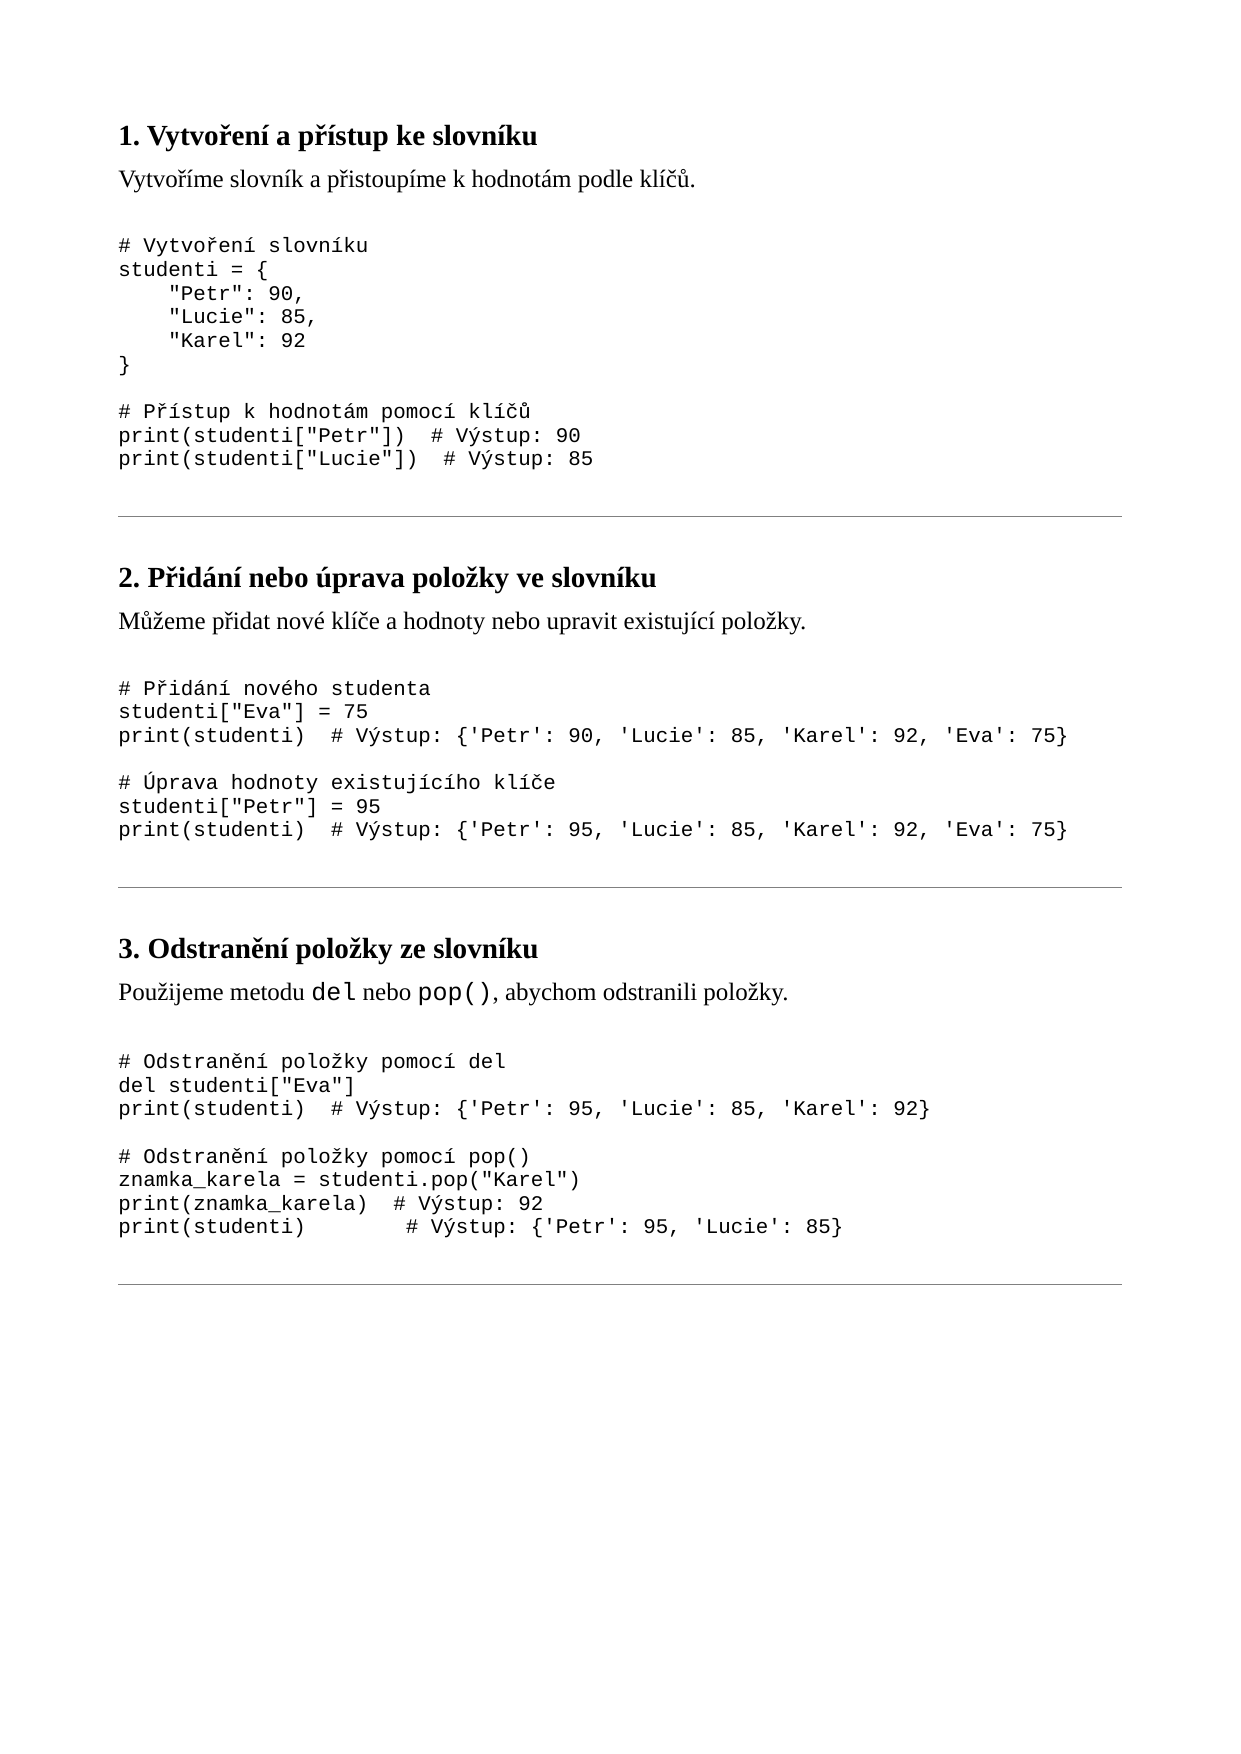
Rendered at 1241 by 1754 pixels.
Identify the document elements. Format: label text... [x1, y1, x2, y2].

subtitle 3. Odstranění položky ze slovníku [118, 931, 1122, 965]
text znamka_karela = studenti.pop("Karel") [118, 1169, 1122, 1193]
text # Úprava hodnoty existujícího klíče [118, 772, 1122, 796]
text # Odstranění položky pomocí pop() [118, 1146, 1122, 1169]
text Můžeme přidat nové klíče a hodnoty nebo upravit existující položky. [118, 606, 1122, 635]
subtitle 2. Přidání nebo úprava položky ve slovníku [118, 560, 1122, 594]
text print(studenti) # Výstup: {'Petr': 95, 'Lucie': 85} [118, 1217, 1122, 1240]
text studenti["Eva"] = 75 [118, 701, 1122, 725]
text print(znamka_karela) # Výstup: 92 [118, 1193, 1122, 1217]
text print(studenti) # Výstup: {'Petr': 95, 'Lucie': 85, 'Karel': 92, 'Eva': 75} [118, 819, 1122, 843]
text studenti["Petr"] = 95 [118, 796, 1122, 819]
text Vytvoříme slovník a přistoupíme k hodnotám podle klíčů. [118, 164, 1122, 193]
text print(studenti["Petr"]) # Výstup: 90 [118, 424, 1122, 448]
text "Karel": 92 [118, 330, 1122, 354]
text "Petr": 90, [118, 283, 1122, 306]
text studenti = { [118, 259, 1122, 283]
text print(studenti["Lucie"]) # Výstup: 85 [118, 448, 1122, 472]
text print(studenti) # Výstup: {'Petr': 90, 'Lucie': 85, 'Karel': 92, 'Eva': 75} [118, 725, 1122, 748]
text print(studenti) # Výstup: {'Petr': 95, 'Lucie': 85, 'Karel': 92} [118, 1098, 1122, 1122]
text "Lucie": 85, [118, 306, 1122, 330]
text # Přístup k hodnotám pomocí klíčů [118, 401, 1122, 424]
text } [118, 354, 1122, 377]
text # Přidání nového studenta [118, 677, 1122, 701]
subtitle 1. Vytvoření a přístup ke slovníku [118, 118, 1122, 152]
text # Odstranění položky pomocí del [118, 1051, 1122, 1075]
text Použijeme metodu del nebo pop(), abychom odstranili položky. [118, 977, 1122, 1008]
text del studenti["Eva"] [118, 1075, 1122, 1098]
text # Vytvoření slovníku [118, 235, 1122, 259]
